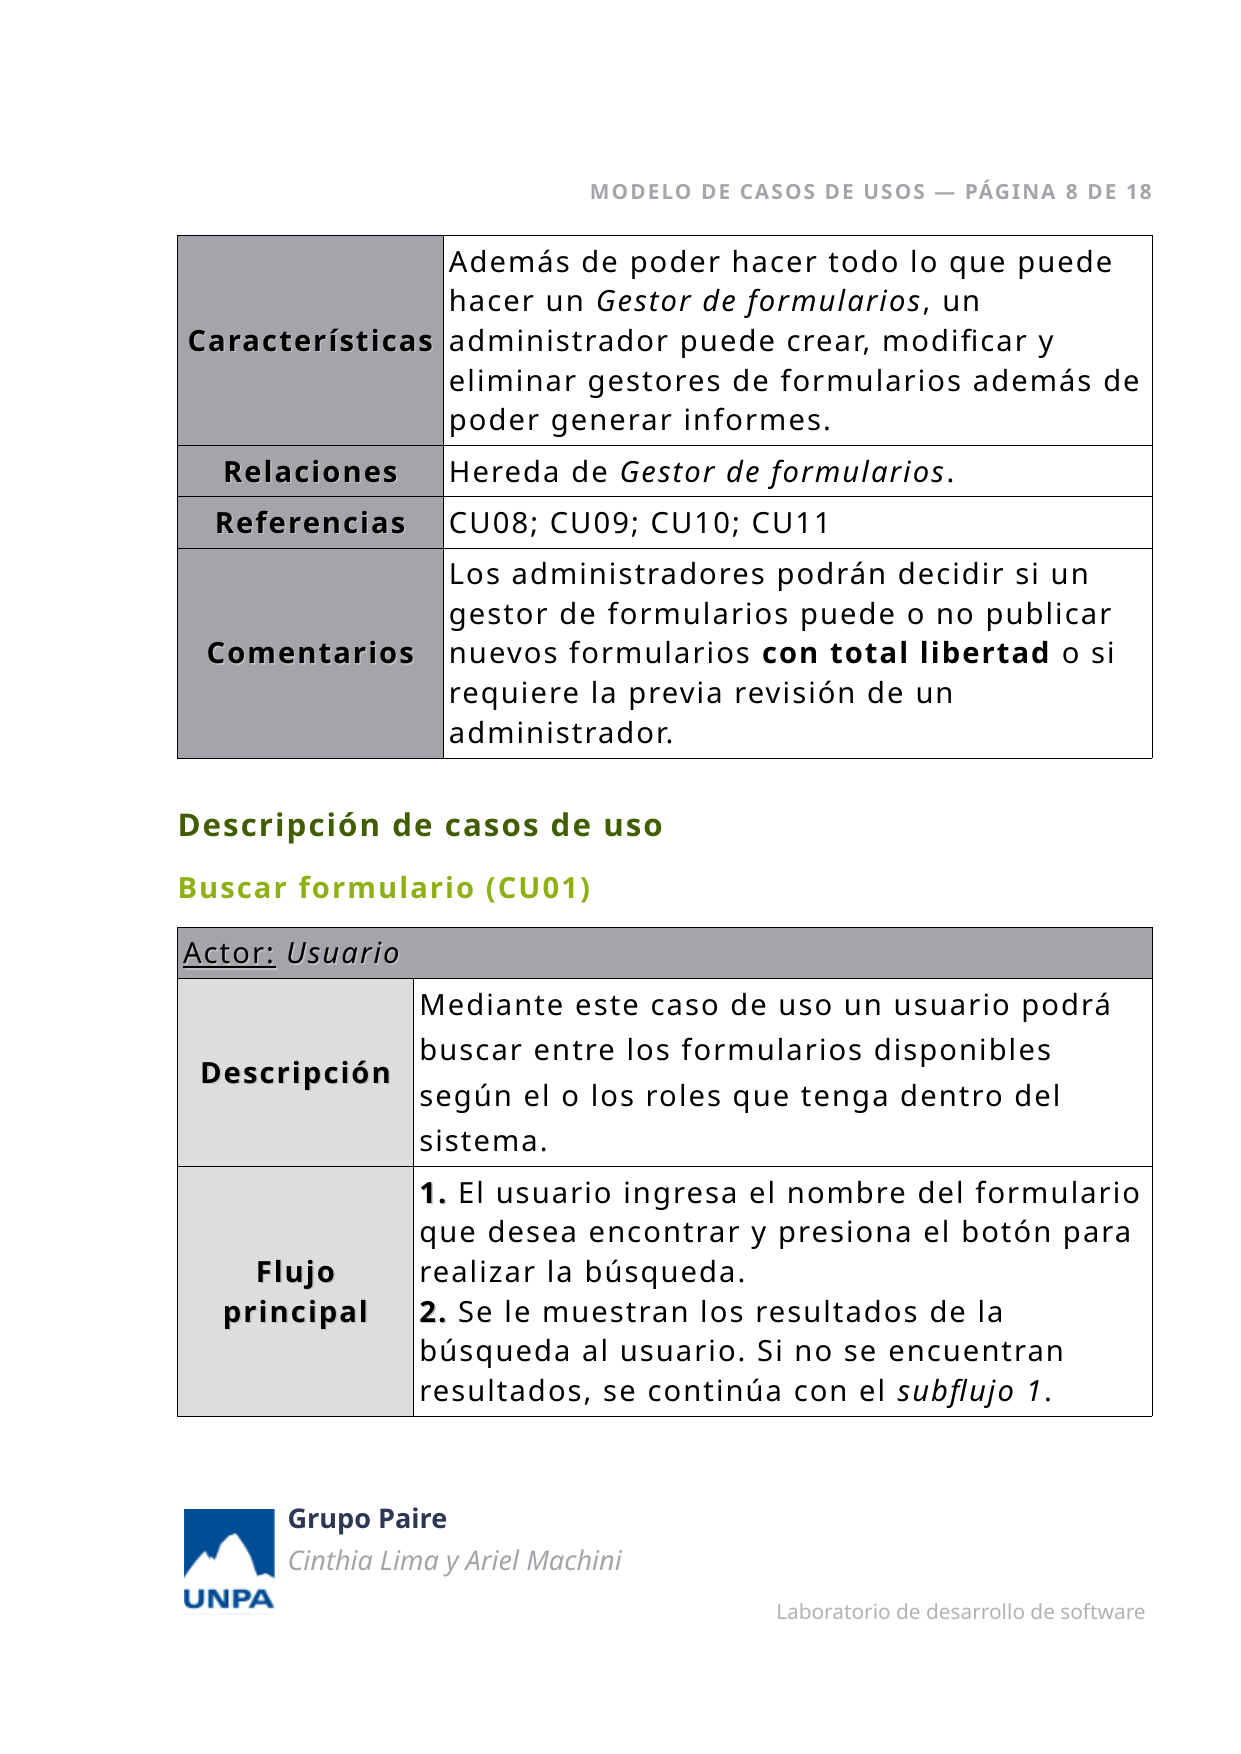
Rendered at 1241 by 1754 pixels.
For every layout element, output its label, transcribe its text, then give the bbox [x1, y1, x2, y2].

table_cell Características [178, 236, 443, 445]
table_cell Los administradores podrán decidir si un gestor de formularios puede o no publicar nuevos formularios con total libertad o si requiere la previa revisión de un administrador. [444, 549, 1152, 758]
picture [184, 1509, 275, 1615]
table_cell Flujo principal [178, 1167, 413, 1416]
table_cell CU08; CU09; CU10; CU11 [444, 497, 1152, 548]
table_cell 1. El usuario ingresa el nombre del formulario que desea encontrar y presiona el botón para realizar la búsqueda. 2. Se le muestran los resultados de la búsqueda al usuario. Si no se encuentran resultados, se continúa con el subflujo 1. [414, 1167, 1152, 1416]
table_cell Referencias [178, 497, 443, 548]
table_cell Descripción [178, 979, 413, 1166]
text Descripción de casos de uso [177, 803, 1152, 846]
text Buscar formulario (CU01) [177, 867, 1152, 907]
table_cell Relaciones [178, 446, 443, 496]
table_cell Además de poder hacer todo lo que puede hacer un Gestor de formularios, un administrador puede crear, modificar y eliminar gestores de formularios además de poder generar informes. [444, 236, 1152, 445]
table_header Actor: Usuario [178, 928, 1152, 978]
table_cell Comentarios [178, 549, 443, 758]
table_cell Hereda de Gestor de formularios. [444, 446, 1152, 496]
table_cell Mediante este caso de uso un usuario podrá buscar entre los formularios disponibles según el o los roles que tenga dentro del sistema. [414, 979, 1152, 1166]
